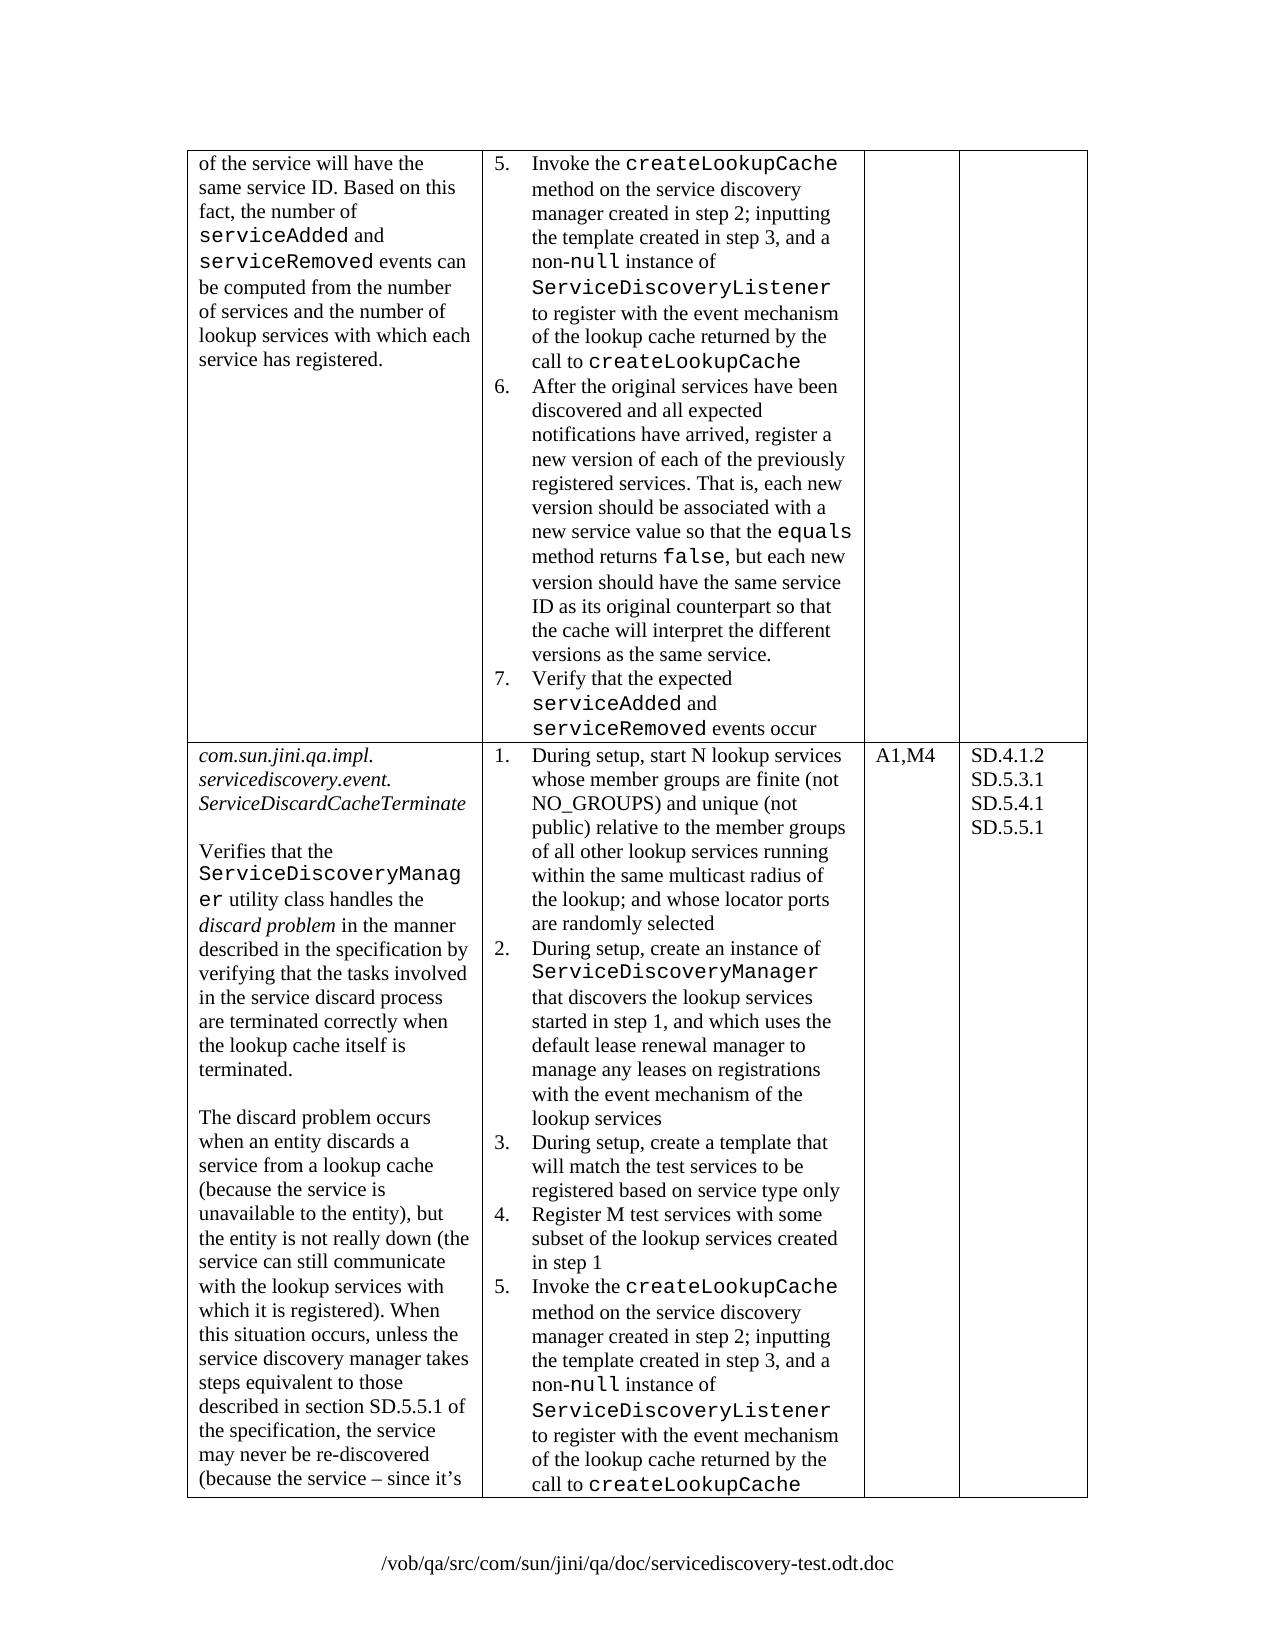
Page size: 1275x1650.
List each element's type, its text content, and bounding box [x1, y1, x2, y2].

table_cell [960, 151, 1087, 742]
table_cell SD.4.1.2 SD.5.3.1 SD.5.4.1 SD.5.5.1 [960, 743, 1087, 1497]
table_cell [865, 151, 959, 742]
table_cell com.sun.jini.qa.impl. servicediscovery.event. ServiceDiscardCacheTerminate Verifies that the ServiceDiscoveryManager utility class handles the discard problem in the manner described in the specification by verifying that the tasks involved in the service discard process are terminated correctly when the lookup cache itself is terminated. The discard problem occurs when an entity discards a service from a lookup cache (because the service is unavailable to the entity), but the entity is not really down (the service can still communicate with the lookup services with which it is registered). When this situation occurs, unless the service discovery manager takes steps equivalent to those described in section SD.5.5.1 of the specification, the service may never be re-discovered (because the service – since it’s [188, 743, 482, 1497]
table_cell of the service will have the same service ID. Based on this fact, the number of serviceAdded and serviceRemoved events can be computed from the number of services and the number of lookup services with which each service has registered. [188, 151, 482, 742]
table_cell During setup, start N lookup services whose member groups are finite (not NO_GROUPS) and unique (not public) relative to the member groups of all other lookup services running within the same multicast radius of the lookup; and whose locator ports are randomly selected During setup, create an instance of ServiceDiscoveryManager that discovers the lookup services started in step 1, and which uses the default lease renewal manager to manage any leases on registrations with the event mechanism of the lookup services During setup, create a template that will match the test services to be registered based on service type only Register M test services – each containing a well defined equals method – with some subset of the lookup services created in step 1 Invoke the createLookupCache method on the service discovery manager created in step 2; inputting the template created in step 3, and a non-null instance of ServiceDiscoveryListener to register with the event mechanism of the lookup cache returned by the call to createLookupCache After the original services have been discovered and all expected notifications have arrived, register a new version of each of the previously registered services. That is, each new version should be associated with a new service value so that the equals method returns false, but each new version should have the same service ID as its original counterpart so that the cache will interpret the different versions as the same service. Verify that the expected serviceAdded and serviceRemoved events occur [483, 151, 864, 742]
table_cell A1,M4 [865, 743, 959, 1497]
table_cell During setup, start N lookup services whose member groups are finite (not NO_GROUPS) and unique (not public) relative to the member groups of all other lookup services running within the same multicast radius of the lookup; and whose locator ports are randomly selected During setup, create an instance of ServiceDiscoveryManager that discovers the lookup services started in step 1, and which uses the default lease renewal manager to manage any leases on registrations with the event mechanism of the lookup services During setup, create a template that will match the test services to be registered based on service type only Register M test services with some subset of the lookup services created in step 1 Invoke the createLookupCache method on the service discovery manager created in step 2; inputting the template created in step 3, and a non-null instance of ServiceDiscoveryListener to register with the event mechanism of the lookup cache returned by the call to createLookupCache Invoke the lookup method on the lookup cache created in step 5 and use the results to verify that the lookup and its event mechanism operate as expected Discard from the lookup cache, the services returned in step 6 to cause creation of tasks that handle the discard problem Invoke the terminate method on the lookup cache created in step 5 Stop renewing the lease each registered service holds with each lookup service to cause the generation of service events Verify that the expected service events are received [483, 743, 864, 1497]
